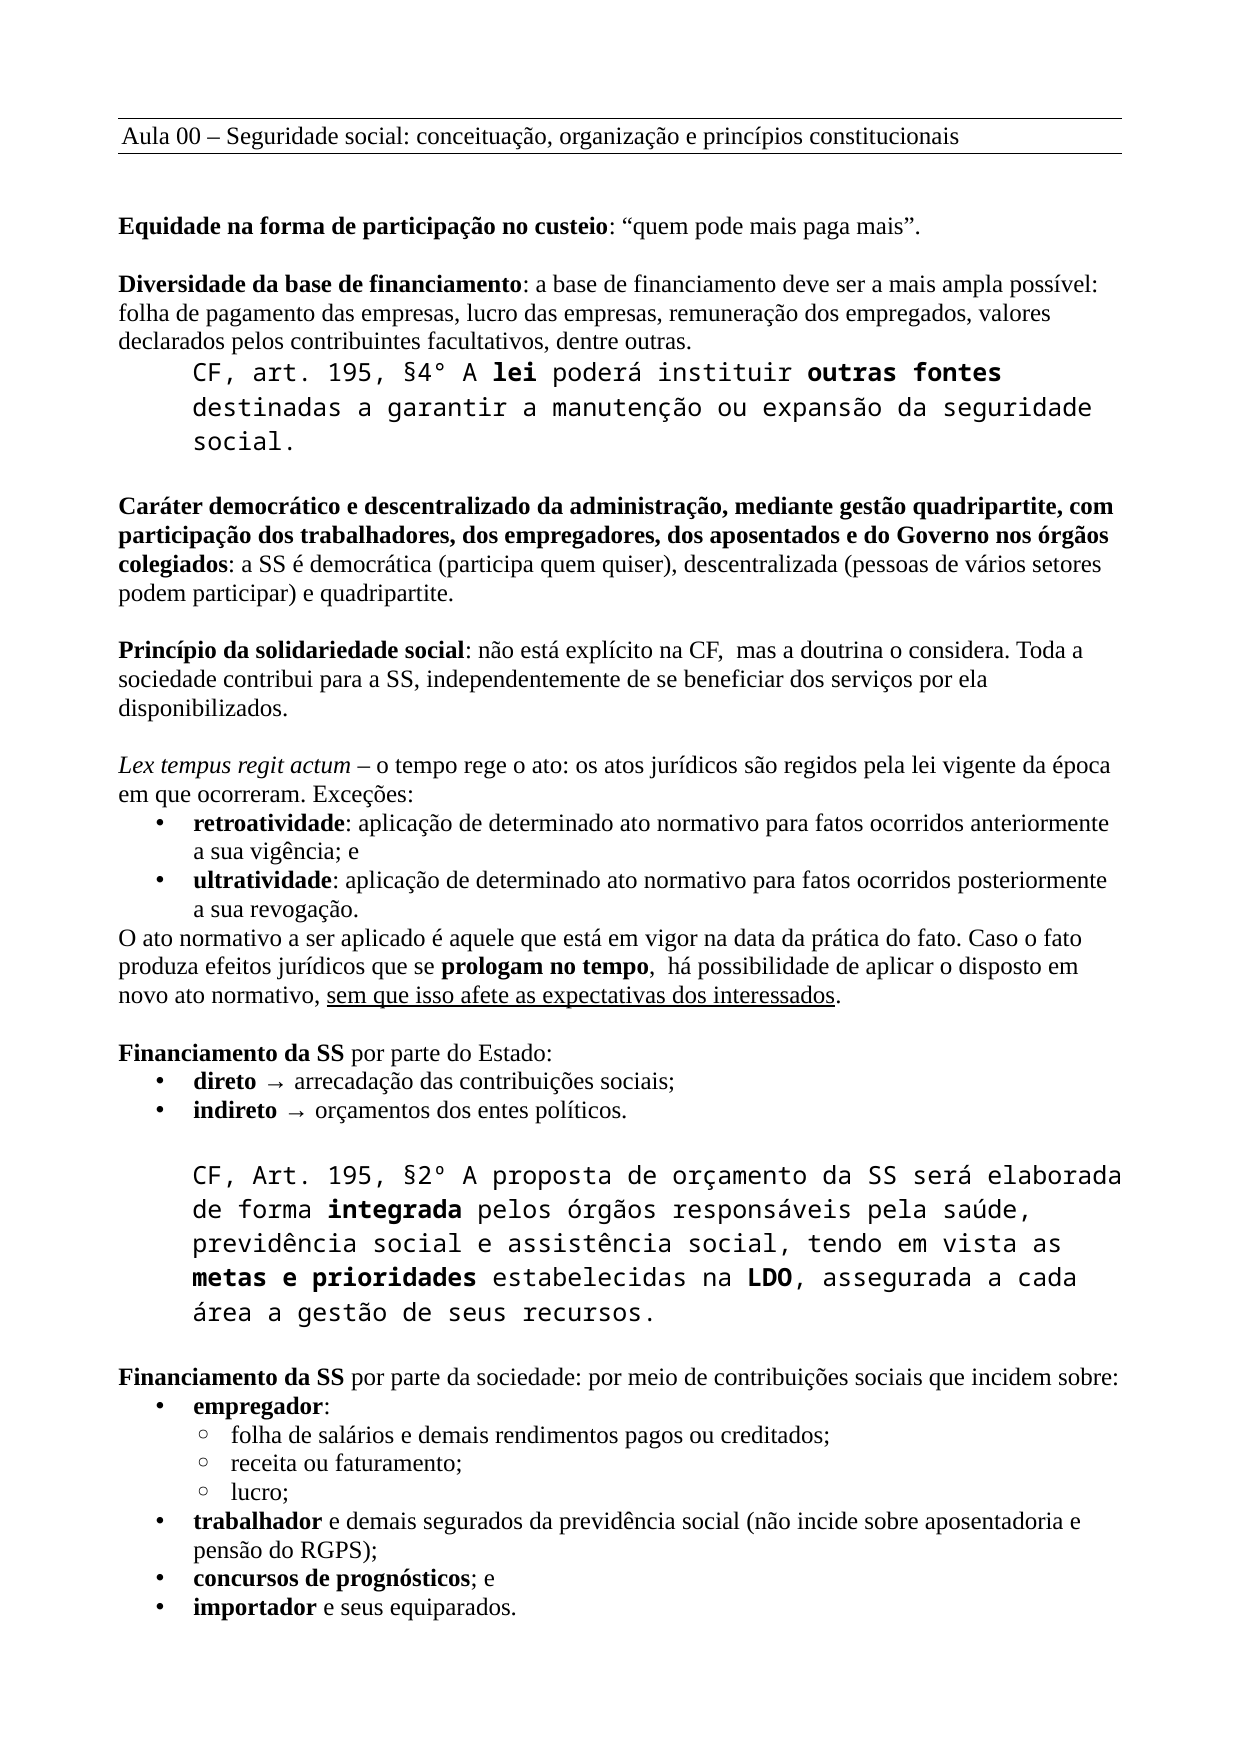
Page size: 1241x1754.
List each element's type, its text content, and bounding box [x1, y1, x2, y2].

text Financiamento da SS por parte do Estado: [118, 1038, 1122, 1066]
text CF, art. 195, §4° A lei poderá instituir outras fontes destinadas a garantir a manutenção ou expansão da seguridade social. [192, 355, 1122, 457]
list trabalhador e demais segurados da previdência social (não incide sobre aposentadoria e pensão do RGPS); [156, 1506, 1122, 1563]
text Equidade na forma de participação no custeio: “quem pode mais paga mais”. [118, 211, 1122, 240]
list ultratividade: aplicação de determinado ato normativo para fatos ocorridos posteriormente a sua revogação. [156, 865, 1122, 923]
list empregador: [156, 1391, 1122, 1420]
list retroatividade: aplicação de determinado ato normativo para fatos ocorridos anteriormente a sua vigência; e [156, 808, 1122, 865]
list indireto → orçamentos dos entes políticos. [156, 1095, 1122, 1124]
list concursos de prognósticos; e [156, 1563, 1122, 1592]
text Diversidade da base de financiamento: a base de financiamento deve ser a mais ampla possível: folha de pagamento das empresas, lucro das empresas, remuneração dos empregados, valores declarados pelos contribuintes facultativos, dentre outras. [118, 269, 1122, 355]
list lucro; [193, 1477, 1122, 1506]
text CF, Art. 195, §2º A proposta de orçamento da SS será elaborada de forma integrada pelos órgãos responsáveis pela saúde, previdência social e assistência social, tendo em vista as metas e prioridades estabelecidas na LDO, assegurada a cada área a gestão de seus recursos. [192, 1158, 1122, 1328]
list importador e seus equiparados. [156, 1592, 1122, 1621]
text Caráter democrático e descentralizado da administração, mediante gestão quadripartite, com participação dos trabalhadores, dos empregadores, dos aposentados e do Governo nos órgãos colegiados: a SS é democrática (participa quem quiser), descentralizada (pessoas de vários setores podem participar) e quadripartite. [118, 491, 1122, 606]
list direto → arrecadação das contribuições sociais; [156, 1066, 1122, 1095]
text Princípio da solidariedade social: não está explícito na CF, mas a doutrina o considera. Toda a sociedade contribui para a SS, independentemente de se beneficiar dos serviços por ela disponibilizados. [118, 635, 1122, 721]
text Lex tempus regit actum – o tempo rege o ato: os atos jurídicos são regidos pela lei vigente da época em que ocorreram. Exceções: [118, 750, 1122, 808]
text O ato normativo a ser aplicado é aquele que está em vigor na data da prática do fato. Caso o fato produza efeitos jurídicos que se prologam no tempo, há possibilidade de aplicar o disposto em novo ato normativo, sem que isso afete as expectativas dos interessados. [118, 923, 1122, 1009]
list receita ou faturamento; [193, 1448, 1122, 1477]
list folha de salários e demais rendimentos pagos ou creditados; [193, 1420, 1122, 1448]
text Financiamento da SS por parte da sociedade: por meio de contribuições sociais que incidem sobre: [118, 1362, 1122, 1391]
